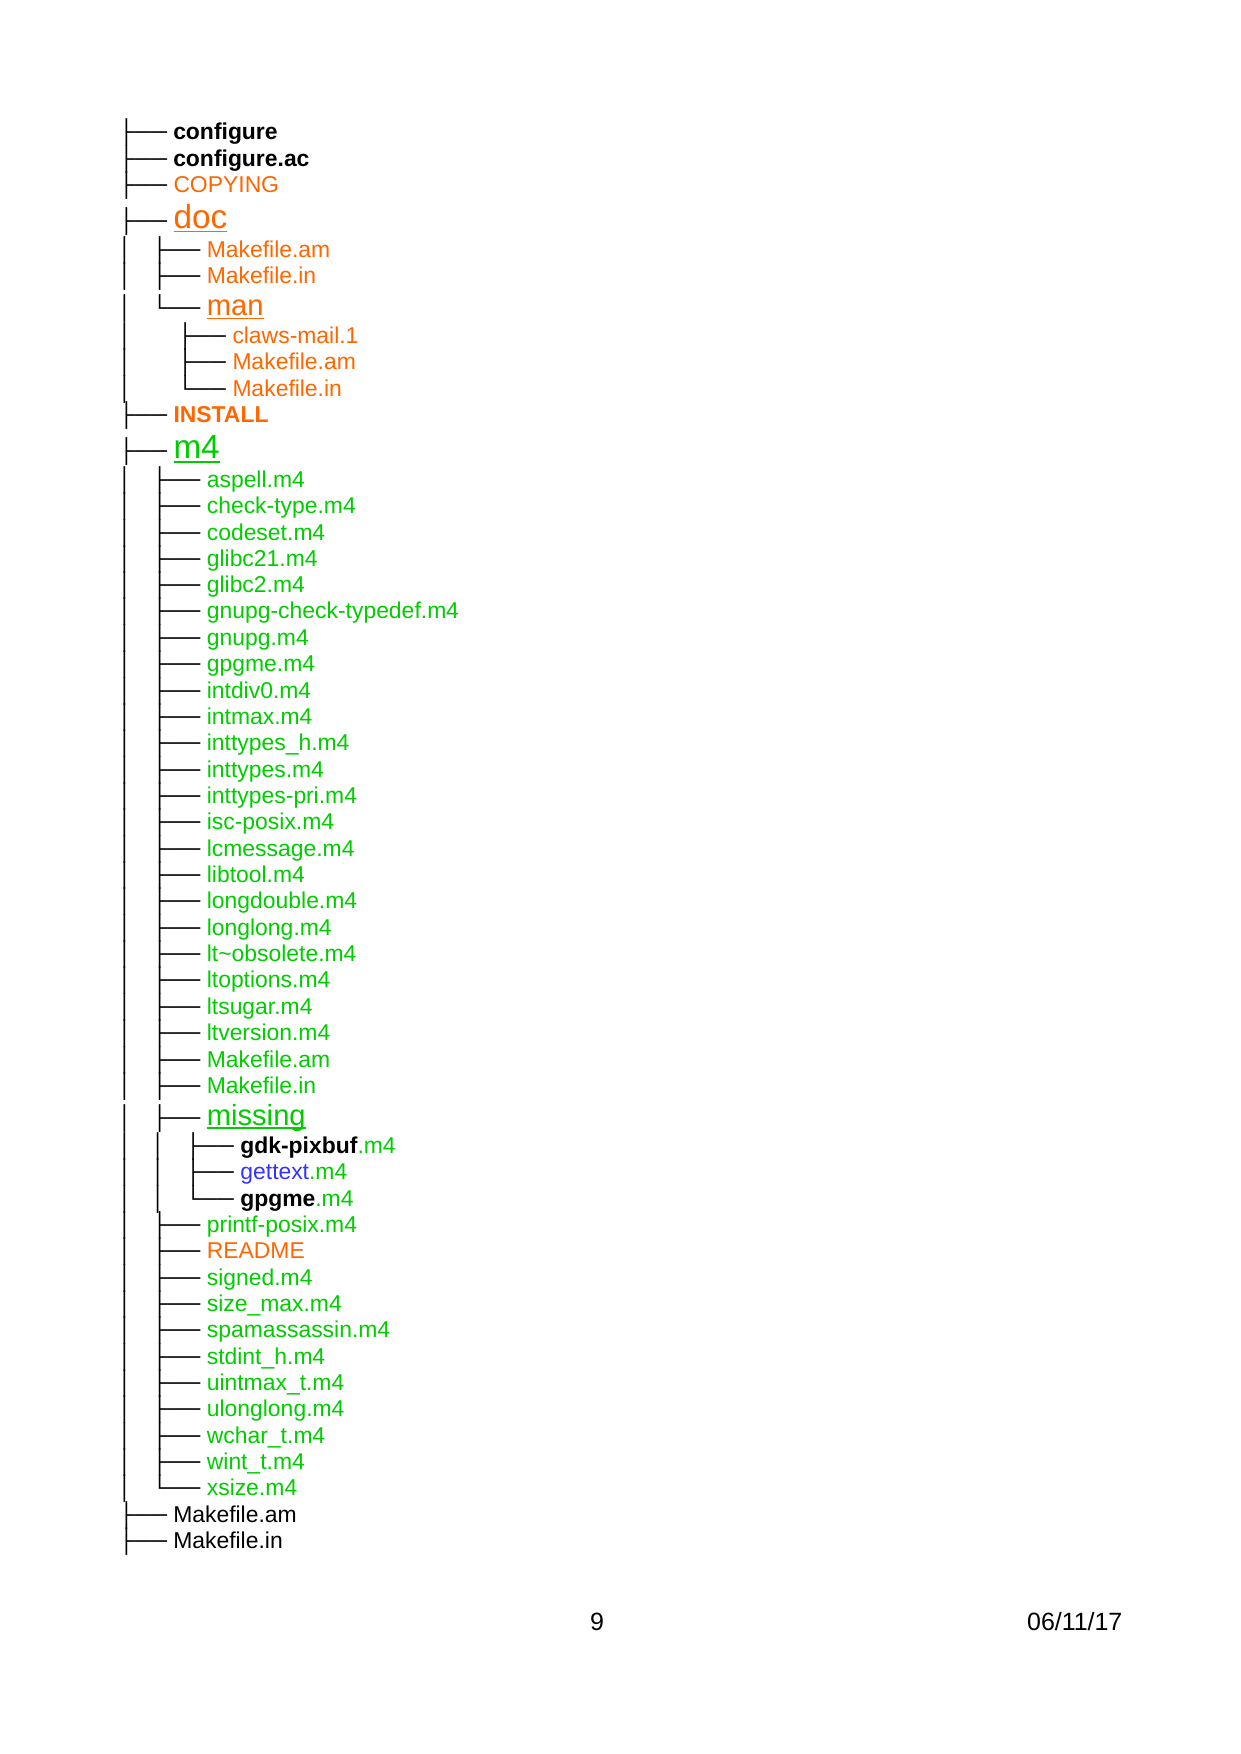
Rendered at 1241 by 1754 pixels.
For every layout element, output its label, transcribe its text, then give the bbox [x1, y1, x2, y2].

text │ ├── ulonglong.m4 [160, 1395, 1122, 1422]
text │ │ └── gpgme.m4 [125, 1184, 156, 1211]
text ├── COPYING [127, 171, 1122, 197]
text ├── Makefile.am [127, 1501, 1122, 1527]
text ├── INSTALL [127, 401, 1122, 427]
text │ ├── size_max.m4 [125, 1290, 158, 1316]
text │ ├── intdiv0.m4 [160, 677, 1122, 703]
text ├── configure.ac [127, 144, 1122, 171]
text │ ├── inttypes-pri.m4 [125, 782, 158, 808]
text │ ├── stdint_h.m4 [125, 1343, 158, 1369]
text │ ├── size_max.m4 [160, 1290, 1122, 1316]
text │ ├── isc-posix.m4 [125, 808, 158, 835]
text │ ├── ltversion.m4 [160, 1019, 1122, 1046]
text │ ├── README [125, 1237, 158, 1263]
text │ ├── printf-posix.m4 [160, 1211, 1122, 1237]
text │ ├── intdiv0.m4 [125, 677, 158, 703]
text │ ├── spamassassin.m4 [160, 1316, 1122, 1343]
text │ ├── check-type.m4 [125, 492, 158, 518]
text │ └── man [118, 288, 1122, 322]
text ├── configure [127, 118, 1122, 144]
text │ ├── longlong.m4 [125, 914, 158, 940]
text │ ├── inttypes_h.m4 [160, 729, 1122, 756]
text │ ├── Makefile.am [125, 236, 158, 262]
text │ │ ├── gdk-pixbuf.m4 [194, 1132, 1122, 1158]
text │ ├── libtool.m4 [160, 861, 1122, 887]
text │ ├── intmax.m4 [125, 703, 158, 729]
text │ ├── uintmax_t.m4 [160, 1369, 1122, 1395]
text │ ├── isc-posix.m4 [160, 808, 1122, 835]
text │ ├── lt~obsolete.m4 [125, 940, 158, 966]
text │ ├── lt~obsolete.m4 [160, 940, 1122, 966]
text │ │ ├── gdk-pixbuf.m4 [158, 1132, 192, 1158]
text │ ├── missing [118, 1098, 1122, 1132]
text │ ├── lcmessage.m4 [125, 835, 158, 861]
text │ ├── wint_t.m4 [125, 1448, 158, 1474]
text │ ├── glibc21.m4 [160, 545, 1122, 571]
text │ ├── Makefile.am [125, 1046, 158, 1072]
text │ ├── claws-mail.1 [125, 322, 184, 348]
text │ ├── ulonglong.m4 [125, 1395, 158, 1422]
text │ ├── spamassassin.m4 [125, 1316, 158, 1343]
text │ ├── gnupg-check-typedef.m4 [160, 597, 1122, 624]
text │ ├── longdouble.m4 [125, 887, 158, 914]
text │ ├── Makefile.am [186, 348, 1122, 374]
text │ ├── longlong.m4 [160, 914, 1122, 940]
text │ ├── glibc2.m4 [160, 571, 1122, 597]
text │ ├── ltsugar.m4 [160, 993, 1122, 1019]
text │ ├── claws-mail.1 [186, 322, 1122, 348]
text │ ├── stdint_h.m4 [160, 1343, 1122, 1369]
text │ ├── wint_t.m4 [160, 1448, 1122, 1474]
text │ ├── signed.m4 [160, 1263, 1122, 1290]
text │ ├── longdouble.m4 [160, 887, 1122, 914]
text │ ├── gpgme.m4 [160, 650, 1122, 677]
text ├── doc [118, 197, 1122, 236]
text │ ├── lcmessage.m4 [160, 835, 1122, 861]
text │ ├── libtool.m4 [125, 861, 158, 887]
text ├── Makefile.in [127, 1527, 1122, 1553]
text │ ├── ltversion.m4 [125, 1019, 158, 1046]
text │ ├── printf-posix.m4 [125, 1211, 158, 1237]
text │ └── Makefile.in [125, 374, 1122, 401]
text │ ├── ltoptions.m4 [125, 966, 158, 993]
text │ │ ├── gdk-pixbuf.m4 [125, 1132, 156, 1158]
text │ ├── Makefile.in [125, 262, 158, 288]
text │ ├── glibc2.m4 [125, 571, 158, 597]
text │ ├── check-type.m4 [160, 492, 1122, 518]
text │ ├── inttypes-pri.m4 [160, 782, 1122, 808]
text │ ├── codeset.m4 [125, 518, 158, 545]
text │ ├── inttypes_h.m4 [125, 729, 158, 756]
text │ ├── inttypes.m4 [125, 756, 158, 782]
text │ ├── Makefile.am [160, 1046, 1122, 1072]
text │ ├── gnupg.m4 [125, 624, 158, 650]
text │ ├── gpgme.m4 [125, 650, 158, 677]
text │ ├── wchar_t.m4 [160, 1422, 1122, 1448]
text │ ├── aspell.m4 [160, 466, 1122, 492]
text │ ├── gnupg.m4 [160, 624, 1122, 650]
text │ │ ├── gettext.m4 [125, 1158, 156, 1184]
text │ ├── ltoptions.m4 [160, 966, 1122, 993]
text │ ├── Makefile.in [160, 262, 1122, 288]
text │ ├── intmax.m4 [160, 703, 1122, 729]
text │ ├── codeset.m4 [160, 518, 1122, 545]
text │ ├── Makefile.am [160, 236, 1122, 262]
text │ │ └── gpgme.m4 [158, 1184, 1122, 1211]
text │ │ ├── gettext.m4 [158, 1158, 192, 1184]
text │ ├── wchar_t.m4 [125, 1422, 158, 1448]
text │ └── xsize.m4 [125, 1474, 1122, 1501]
text │ ├── Makefile.in [125, 1072, 158, 1098]
text │ ├── signed.m4 [125, 1263, 158, 1290]
text │ ├── inttypes.m4 [160, 756, 1122, 782]
text │ ├── README [160, 1237, 1122, 1263]
text ├── m4 [118, 427, 1122, 466]
text │ ├── Makefile.am [125, 348, 184, 374]
text │ ├── ltsugar.m4 [125, 993, 158, 1019]
text │ ├── aspell.m4 [125, 466, 158, 492]
text │ │ ├── gettext.m4 [194, 1158, 1122, 1184]
text │ ├── uintmax_t.m4 [125, 1369, 158, 1395]
text │ ├── Makefile.in [160, 1072, 1122, 1098]
text │ ├── glibc21.m4 [125, 545, 158, 571]
text │ ├── gnupg-check-typedef.m4 [125, 597, 158, 624]
